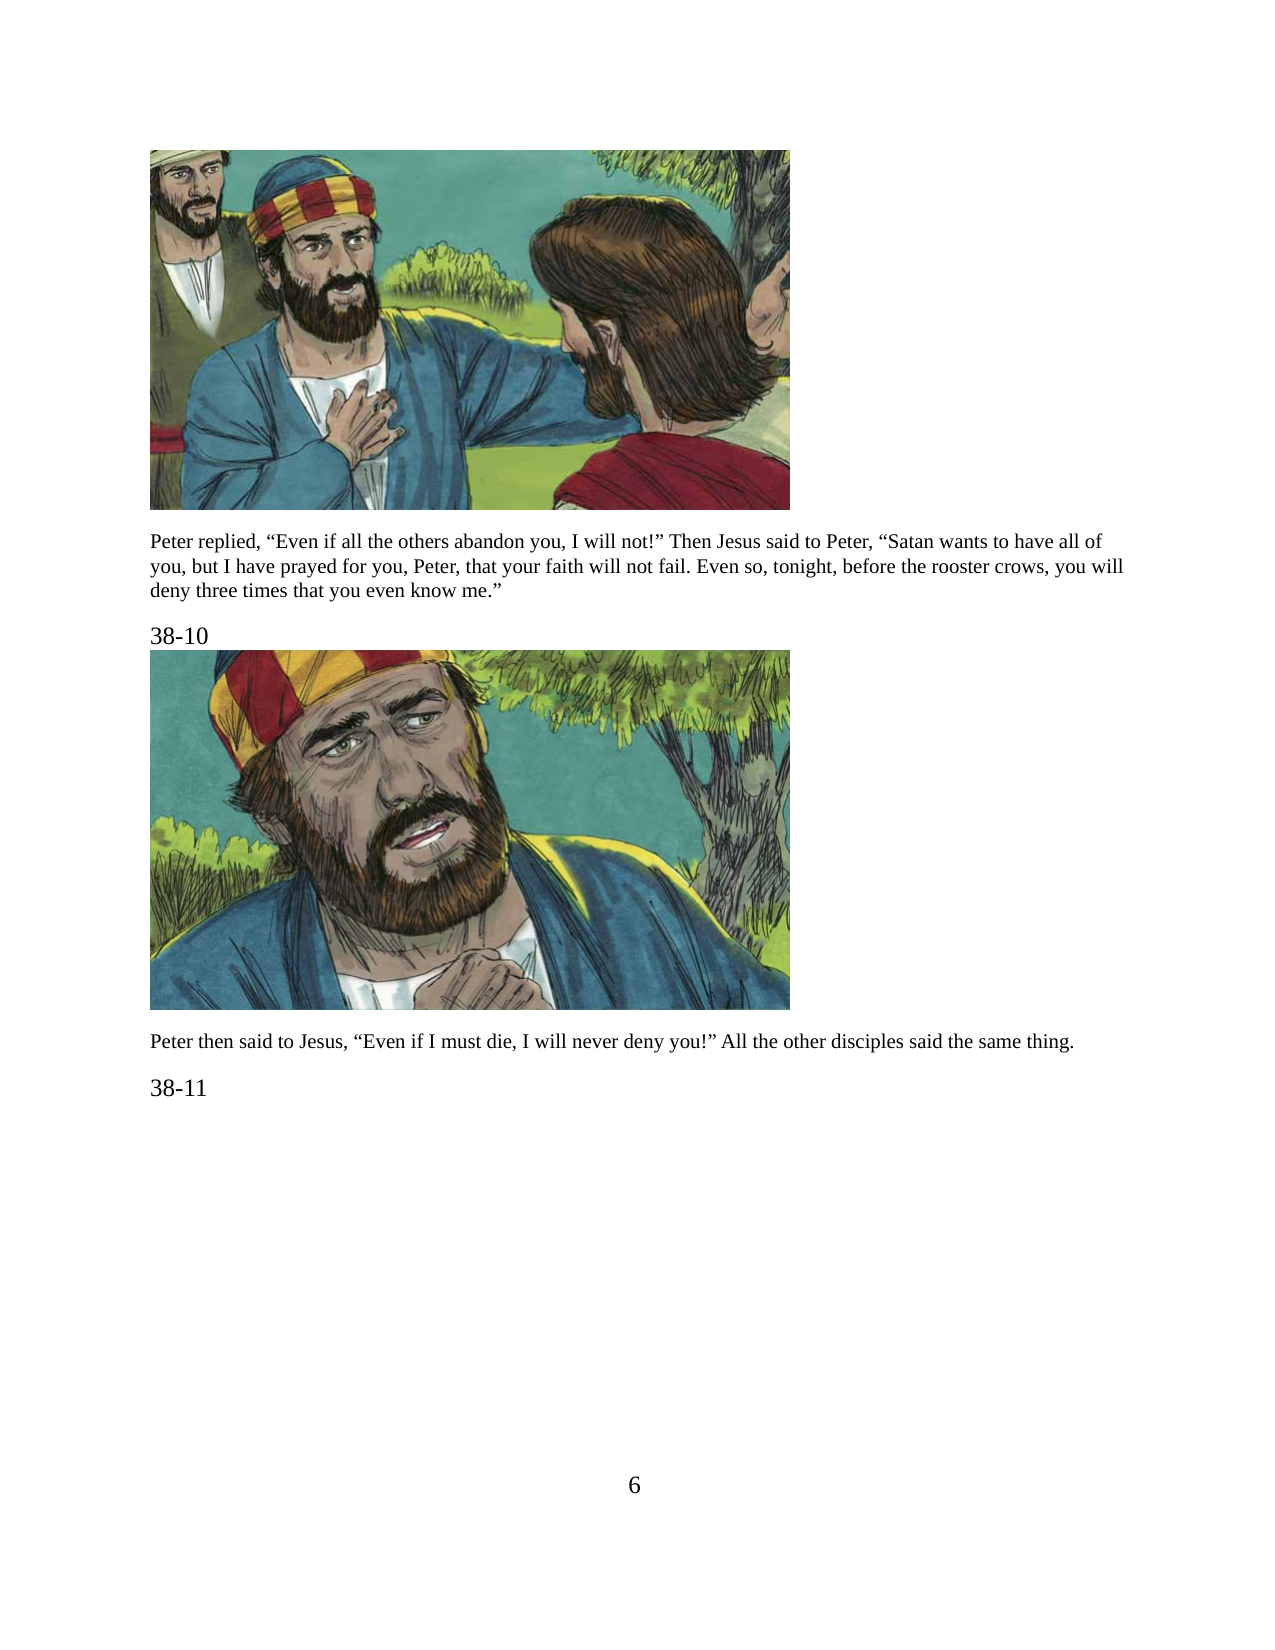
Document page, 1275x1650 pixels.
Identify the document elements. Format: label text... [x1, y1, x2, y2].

picture [150, 650, 790, 1010]
text Peter then said to Jesus, “Even if I must die, I will never deny you!” All the other disciples said the same thing. [150, 1029, 1125, 1053]
subtitle 38-11 [150, 1073, 1125, 1102]
picture [150, 150, 790, 510]
subtitle 38-10 [150, 621, 1125, 650]
text Peter replied, “Even if all the others abandon you, I will not!” Then Jesus said to Peter, “Satan wants to have all of you, but I have prayed for you, Peter, that your faith will not fail. Even so, tonight, before the rooster crows, you will deny three times that you even know me.” [150, 529, 1125, 602]
